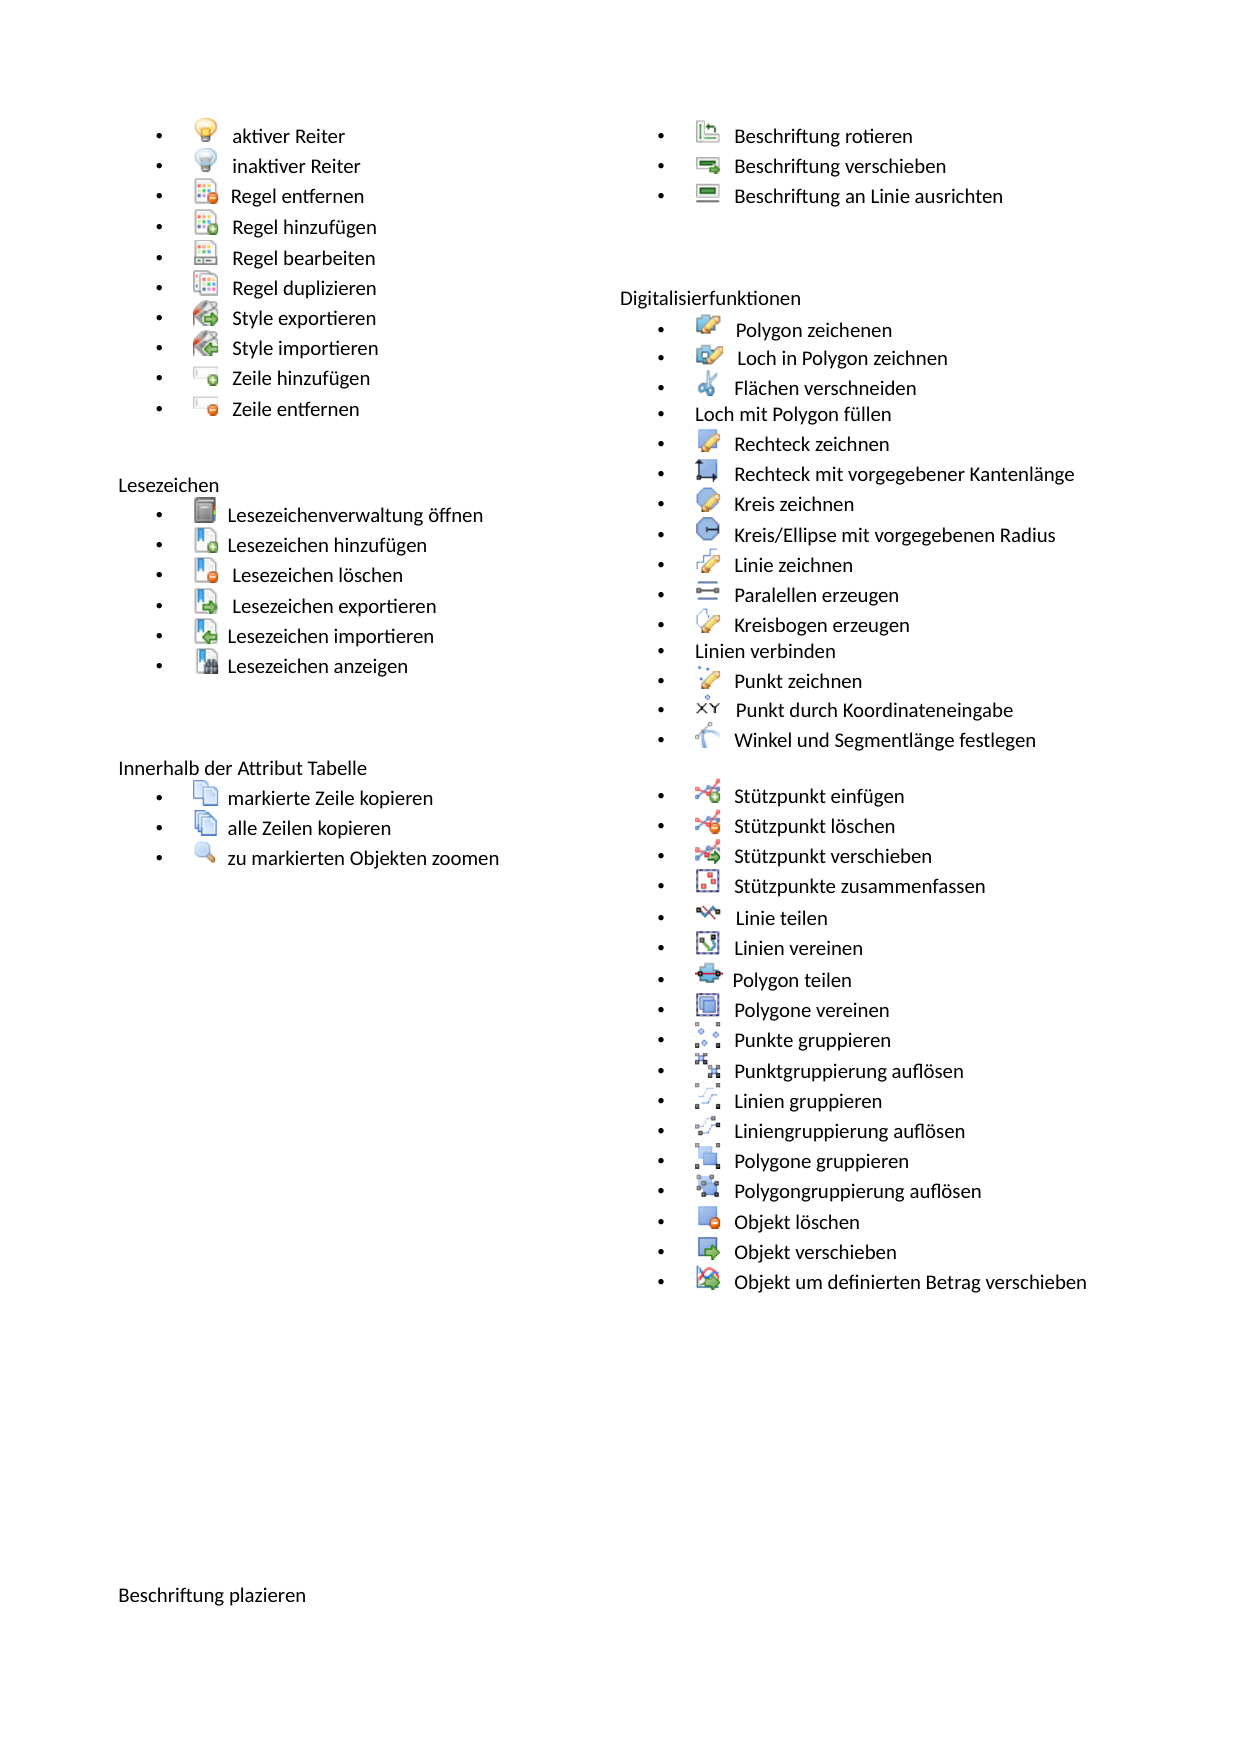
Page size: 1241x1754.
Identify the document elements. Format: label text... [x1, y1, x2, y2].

list Objekt löschen [657, 1204, 1122, 1234]
picture [695, 693, 722, 718]
picture [193, 330, 219, 356]
picture [695, 342, 724, 366]
list Linie zeichnen [657, 547, 1122, 577]
picture [695, 663, 721, 689]
list Regel duplizieren [156, 270, 620, 300]
list alle Zeilen kopieren [156, 811, 620, 841]
list markierte Zeile kopieren [156, 780, 620, 811]
list Lesezeichen löschen [156, 558, 620, 588]
picture [193, 240, 219, 265]
list Beschriftung verschieben [657, 148, 1122, 178]
picture [695, 992, 721, 1018]
picture [193, 178, 219, 204]
list zu markierten Objekten zoomen [156, 841, 620, 871]
list Objekt verschieben [657, 1234, 1122, 1264]
list Polygone vereinen [657, 993, 1122, 1023]
picture [695, 930, 721, 956]
list Stützpunkte zusammenfassen [657, 869, 1122, 899]
list Punkte gruppieren [657, 1023, 1122, 1053]
list Polygongruppierung auflösen [657, 1174, 1122, 1204]
picture [193, 118, 219, 144]
picture [695, 1053, 721, 1078]
text Lesezeichen [118, 472, 620, 497]
list Lesezeichen anzeigen [156, 648, 620, 679]
text Beschriftung plazieren [118, 1583, 620, 1608]
list Regel bearbeiten [156, 240, 620, 270]
picture [695, 178, 721, 204]
picture [193, 300, 219, 326]
picture [193, 148, 219, 174]
list Paralellen erzeugen [657, 577, 1122, 608]
list Liniengruppierung auflösen [657, 1113, 1122, 1144]
picture [695, 1113, 721, 1139]
picture [695, 118, 721, 144]
picture [695, 1173, 721, 1199]
list Polygon zeichenen [657, 310, 1122, 342]
picture [193, 810, 219, 836]
picture [193, 780, 219, 806]
text Innerhalb der Attribut Tabelle [118, 755, 620, 780]
picture [695, 577, 721, 603]
list Kreis zeichnen [657, 487, 1122, 517]
picture [695, 1234, 721, 1260]
picture [193, 360, 219, 386]
list Lesezeichen hinzufügen [156, 528, 620, 558]
picture [695, 1143, 721, 1169]
picture [193, 391, 219, 416]
list Zeile hinzufügen [156, 361, 620, 391]
list Winkel und Segmentlänge festlegen [657, 722, 1122, 753]
list aktiver Reiter [156, 118, 620, 148]
picture [695, 148, 721, 174]
list Zeile entfernen [156, 391, 620, 421]
picture [695, 370, 721, 396]
list Style exportieren [156, 300, 620, 331]
picture [193, 557, 219, 583]
picture [695, 808, 721, 834]
picture [193, 497, 219, 523]
list Regel entfernen [156, 178, 620, 210]
list Rechteck zeichnen [657, 426, 1122, 457]
picture [695, 517, 721, 542]
list Beschriftung rotieren [657, 118, 1122, 148]
list Linien gruppieren [657, 1083, 1122, 1113]
picture [695, 960, 724, 988]
picture [193, 618, 219, 644]
picture [695, 456, 721, 482]
list Polygon teilen [657, 961, 1122, 993]
list Polygone gruppieren [657, 1144, 1122, 1174]
list Punkt zeichnen [657, 663, 1122, 693]
list Stützpunkt einfügen [657, 778, 1122, 808]
picture [695, 838, 721, 864]
picture [695, 1264, 721, 1290]
list Linien vereinen [657, 931, 1122, 961]
list inaktiver Reiter [156, 148, 620, 178]
list Linie teilen [657, 899, 1122, 931]
picture [695, 486, 721, 512]
picture [695, 778, 721, 803]
picture [695, 1083, 721, 1109]
list Punktgruppierung auflösen [657, 1053, 1122, 1083]
list Kreisbogen erzeugen [657, 608, 1122, 638]
picture [695, 868, 721, 894]
list Lesezeichen importieren [156, 618, 620, 648]
picture [193, 270, 219, 296]
list Regel hinzufügen [156, 210, 620, 240]
list Style importieren [156, 331, 620, 361]
picture [695, 1204, 721, 1229]
picture [695, 426, 721, 452]
picture [695, 310, 722, 337]
list Stützpunkt verschieben [657, 838, 1122, 869]
list Beschriftung an Linie ausrichten [657, 178, 1122, 209]
picture [695, 1022, 721, 1048]
list Objekt um definierten Betrag verschieben [657, 1264, 1122, 1295]
picture [193, 527, 219, 553]
picture [695, 607, 721, 633]
list Kreis/Ellipse mit vorgegebenen Radius [657, 517, 1122, 547]
list Loch in Polygon zeichnen [657, 342, 1122, 371]
picture [695, 547, 721, 573]
picture [193, 588, 219, 614]
picture [695, 898, 722, 926]
picture [193, 840, 219, 866]
list Rechteck mit vorgegebener Kantenlänge [657, 457, 1122, 487]
list Flächen verschneiden [657, 371, 1122, 401]
list Punkt durch Koordinateneingabe [657, 693, 1122, 722]
picture [193, 209, 219, 235]
picture [193, 648, 219, 674]
text Digitalisierfunktionen [620, 285, 1122, 310]
picture [695, 722, 721, 748]
list Linien verbinden [657, 638, 1122, 663]
list Loch mit Polygon füllen [657, 401, 1122, 426]
list Stützpunkt löschen [657, 808, 1122, 838]
list Lesezeichenverwaltung öffnen [156, 497, 620, 528]
list Lesezeichen exportieren [156, 588, 620, 618]
